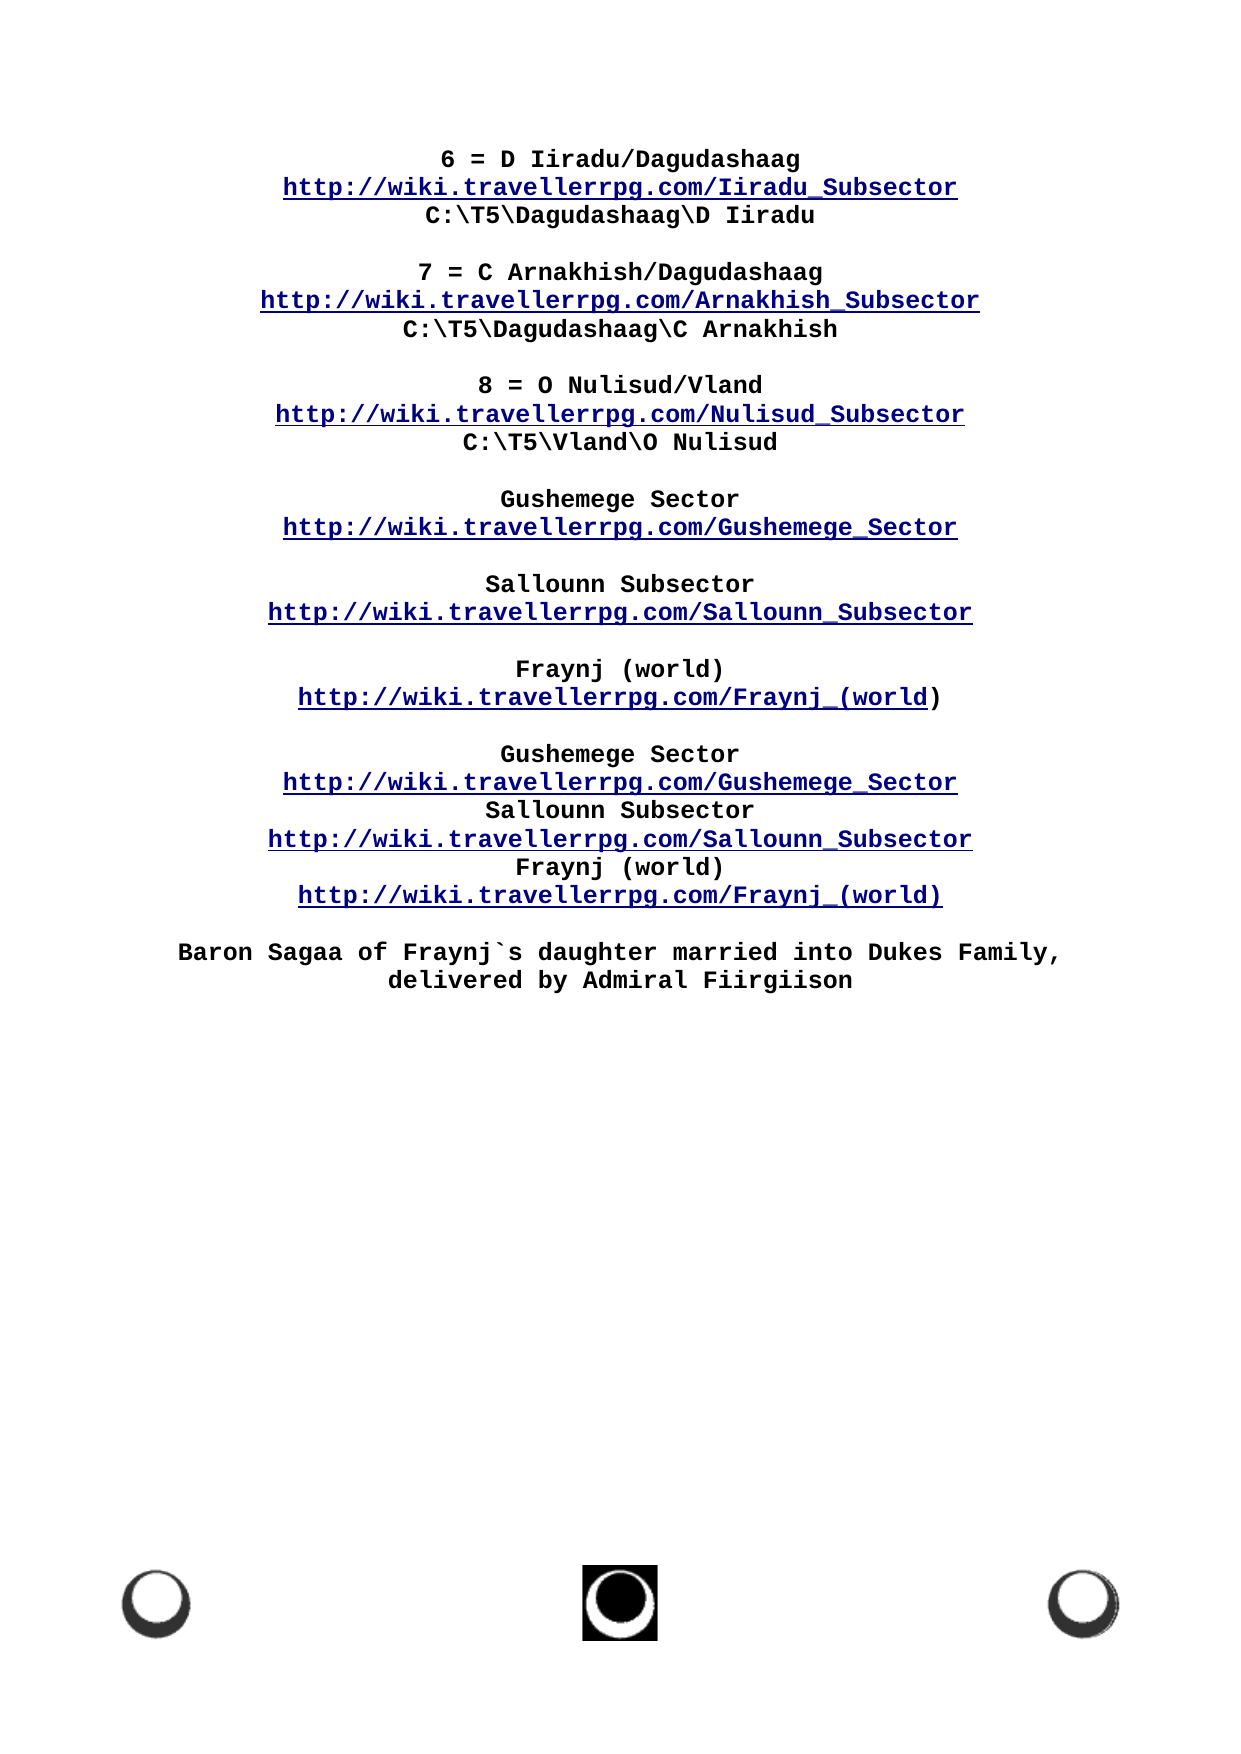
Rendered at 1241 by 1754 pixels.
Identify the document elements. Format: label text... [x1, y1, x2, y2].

text http://wiki.travellerrpg.com/Gushemege_Sector [118, 515, 1122, 543]
text 8 = O Nulisud/Vland [118, 373, 1122, 401]
text C:\T5\Vland\O Nulisud [118, 430, 1122, 458]
text C:\T5\Dagudashaag\D Iiradu [118, 203, 1122, 231]
text C:\T5\Dagudashaag\C Arnakhish [118, 316, 1122, 345]
text Sallounn Subsector [118, 571, 1122, 600]
text http://wiki.travellerrpg.com/Fraynj_(world) [118, 685, 1122, 713]
text 6 = D Iiradu/Dagudashaag [118, 146, 1122, 175]
picture [1044, 1565, 1123, 1641]
text Sallounn Subsector [118, 798, 1122, 826]
text http://wiki.travellerrpg.com/Arnakhish_Subsector [118, 288, 1122, 316]
text delivered by Admiral Fiirgiison [118, 968, 1122, 996]
text 7 = C Arnakhish/Dagudashaag [118, 260, 1122, 288]
text http://wiki.travellerrpg.com/Nulisud_Subsector [118, 401, 1122, 430]
text http://wiki.travellerrpg.com/Fraynj_(world) [118, 883, 1122, 911]
text http://wiki.travellerrpg.com/Sallounn_Subsector [118, 826, 1122, 855]
text Fraynj (world) [118, 656, 1122, 685]
picture [118, 1565, 194, 1641]
text http://wiki.travellerrpg.com/Iiradu_Subsector [118, 175, 1122, 203]
text Fraynj (world) [118, 855, 1122, 883]
picture [582, 1565, 658, 1641]
text Gushemege Sector [118, 741, 1122, 770]
text http://wiki.travellerrpg.com/Gushemege_Sector [118, 770, 1122, 798]
text Baron Sagaa of Fraynj`s daughter married into Dukes Family, [118, 940, 1122, 968]
text Gushemege Sector [118, 486, 1122, 515]
text http://wiki.travellerrpg.com/Sallounn_Subsector [118, 600, 1122, 628]
